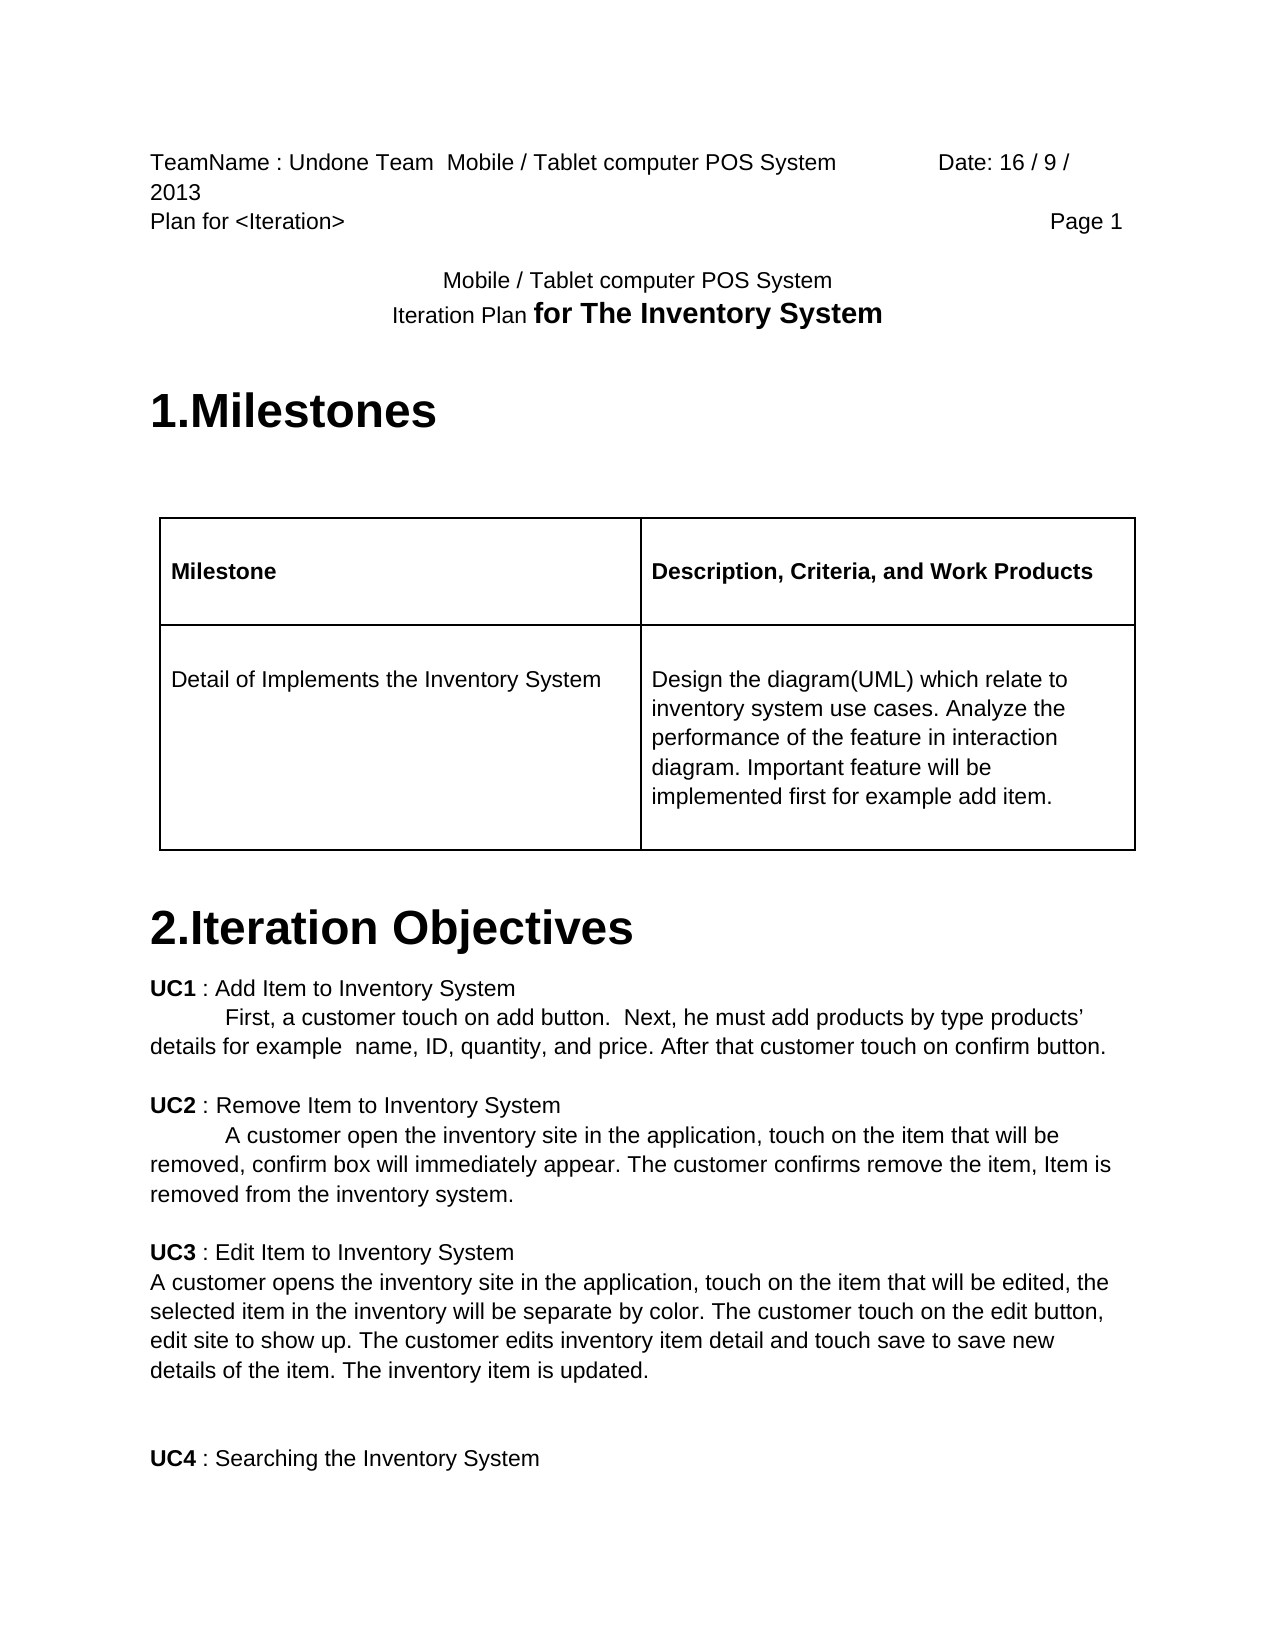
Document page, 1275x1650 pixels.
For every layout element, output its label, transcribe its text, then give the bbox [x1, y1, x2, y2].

text UC4 : Searching the Inventory System [150, 1446, 1125, 1471]
table_cell Design the diagram(UML) which relate to inventory system use cases. Analyze the performance of the feature in interaction diagram. Important feature will be implemented first for example add item. [642, 626, 1134, 849]
text TeamName : Undone Team Mobile / Tablet computer POS System Date: 16 / 9 / 2013 [150, 150, 1125, 205]
text Iteration Plan for The Inventory System [150, 297, 1125, 329]
text UC3 : Edit Item to Inventory System [150, 1240, 1125, 1266]
text Mobile / Tablet computer POS System [150, 267, 1125, 293]
subtitle 2.Iteration Objectives [150, 901, 1125, 955]
text First, a customer touch on add button. Next, he must add products by type products’ details for example name, ID, quantity, and price. After that customer touch on confirm button. [150, 1005, 1125, 1060]
subtitle 1.Milestones [150, 384, 1125, 438]
text Plan for <Iteration> Page 1 [150, 209, 1125, 234]
text UC2 : Remove Item to Inventory System [150, 1093, 1125, 1118]
table_header Description, Criteria, and Work Products [642, 519, 1134, 624]
text A customer open the inventory site in the application, touch on the item that will be removed, confirm box will immediately appear. The customer confirms remove the item, Item is removed from the inventory system. [150, 1123, 1125, 1207]
text A customer opens the inventory site in the application, touch on the item that will be edited, the selected item in the inventory will be separate by color. The customer touch on the edit button, edit site to show up. The customer edits inventory item detail and touch save to save new details of the item. The inventory item is updated. [150, 1269, 1125, 1383]
table_cell Detail of Implements the Inventory System [161, 626, 640, 849]
table_header Milestone [161, 519, 640, 624]
text UC1 : Add Item to Inventory System [150, 975, 1125, 1001]
